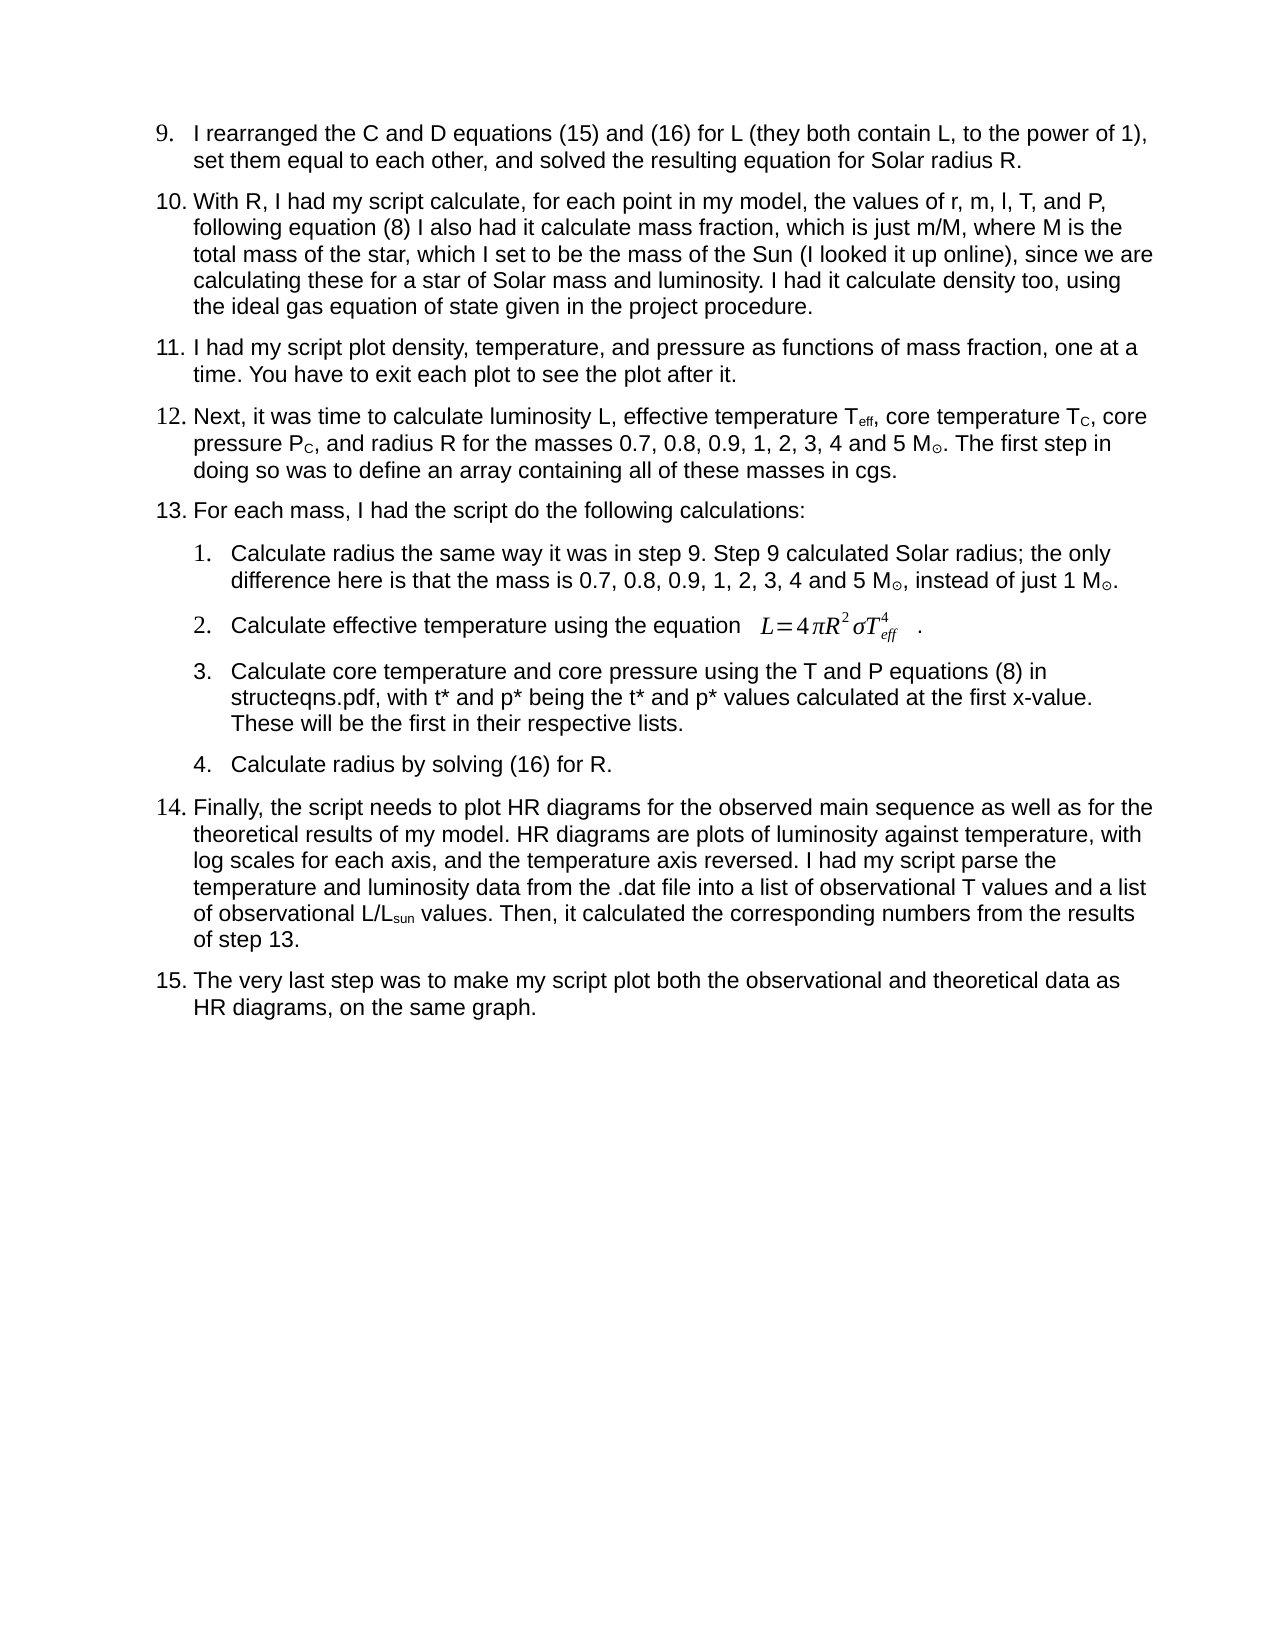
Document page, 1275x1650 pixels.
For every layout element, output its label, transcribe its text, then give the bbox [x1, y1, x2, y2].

list The very last step was to make my script plot both the observational and theoretical data as HR diagrams, on the same graph. [156, 967, 1157, 1020]
list I rearranged the C and D equations (15) and (16) for L (they both contain L, to the power of 1), set them equal to each other, and solved the resulting equation for Solar radius R. [156, 118, 1157, 173]
list Calculate effective temperature using the equation. [193, 608, 1157, 643]
list With R, I had my script calculate, for each point in my model, the values of r, m, l, T, and P, following equation (8) I also had it calculate mass fraction, which is just m/M, where M is the total mass of the star, which I set to be the mass of the Sun (I looked it up online), since we are calculating these for a star of Solar mass and luminosity. I had it calculate density too, using the ideal gas equation of state given in the project procedure. [156, 188, 1157, 319]
list Calculate core temperature and core pressure using the T and P equations (8) in structeqns.pdf, with t* and p* being the t* and p* values calculated at the first x-value. These will be the first in their respective lists. [193, 658, 1157, 737]
list For each mass, I had the script do the following calculations: [156, 497, 1157, 524]
list Calculate radius by solving (16) for R. [193, 751, 1157, 778]
list Calculate radius the same way it was in step 9. Step 9 calculated Solar radius; the only difference here is that the mass is 0.7, 0.8, 0.9, 1, 2, 3, 4 and 5 M⊙, instead of just 1 M⊙. [193, 538, 1157, 593]
list I had my script plot density, temperature, and pressure as functions of mass fraction, one at a time. You have to exit each plot to see the plot after it. [156, 334, 1157, 387]
list Finally, the script needs to plot HR diagrams for the observed main sequence as well as for the theoretical results of my model. HR diagrams are plots of luminosity against temperature, with log scales for each axis, and the temperature axis reversed. I had my script parse the temperature and luminosity data from the .dat file into a list of observational T values and a list of observational L/Lsun values. Then, it calculated the corresponding numbers from the results of step 13. [156, 792, 1157, 953]
list Next, it was time to calculate luminosity L, effective temperature Teff, core temperature TC, core pressure PC, and radius R for the masses 0.7, 0.8, 0.9, 1, 2, 3, 4 and 5 M⊙. The first step in doing so was to define an array containing all of these masses in cgs. [156, 401, 1157, 483]
